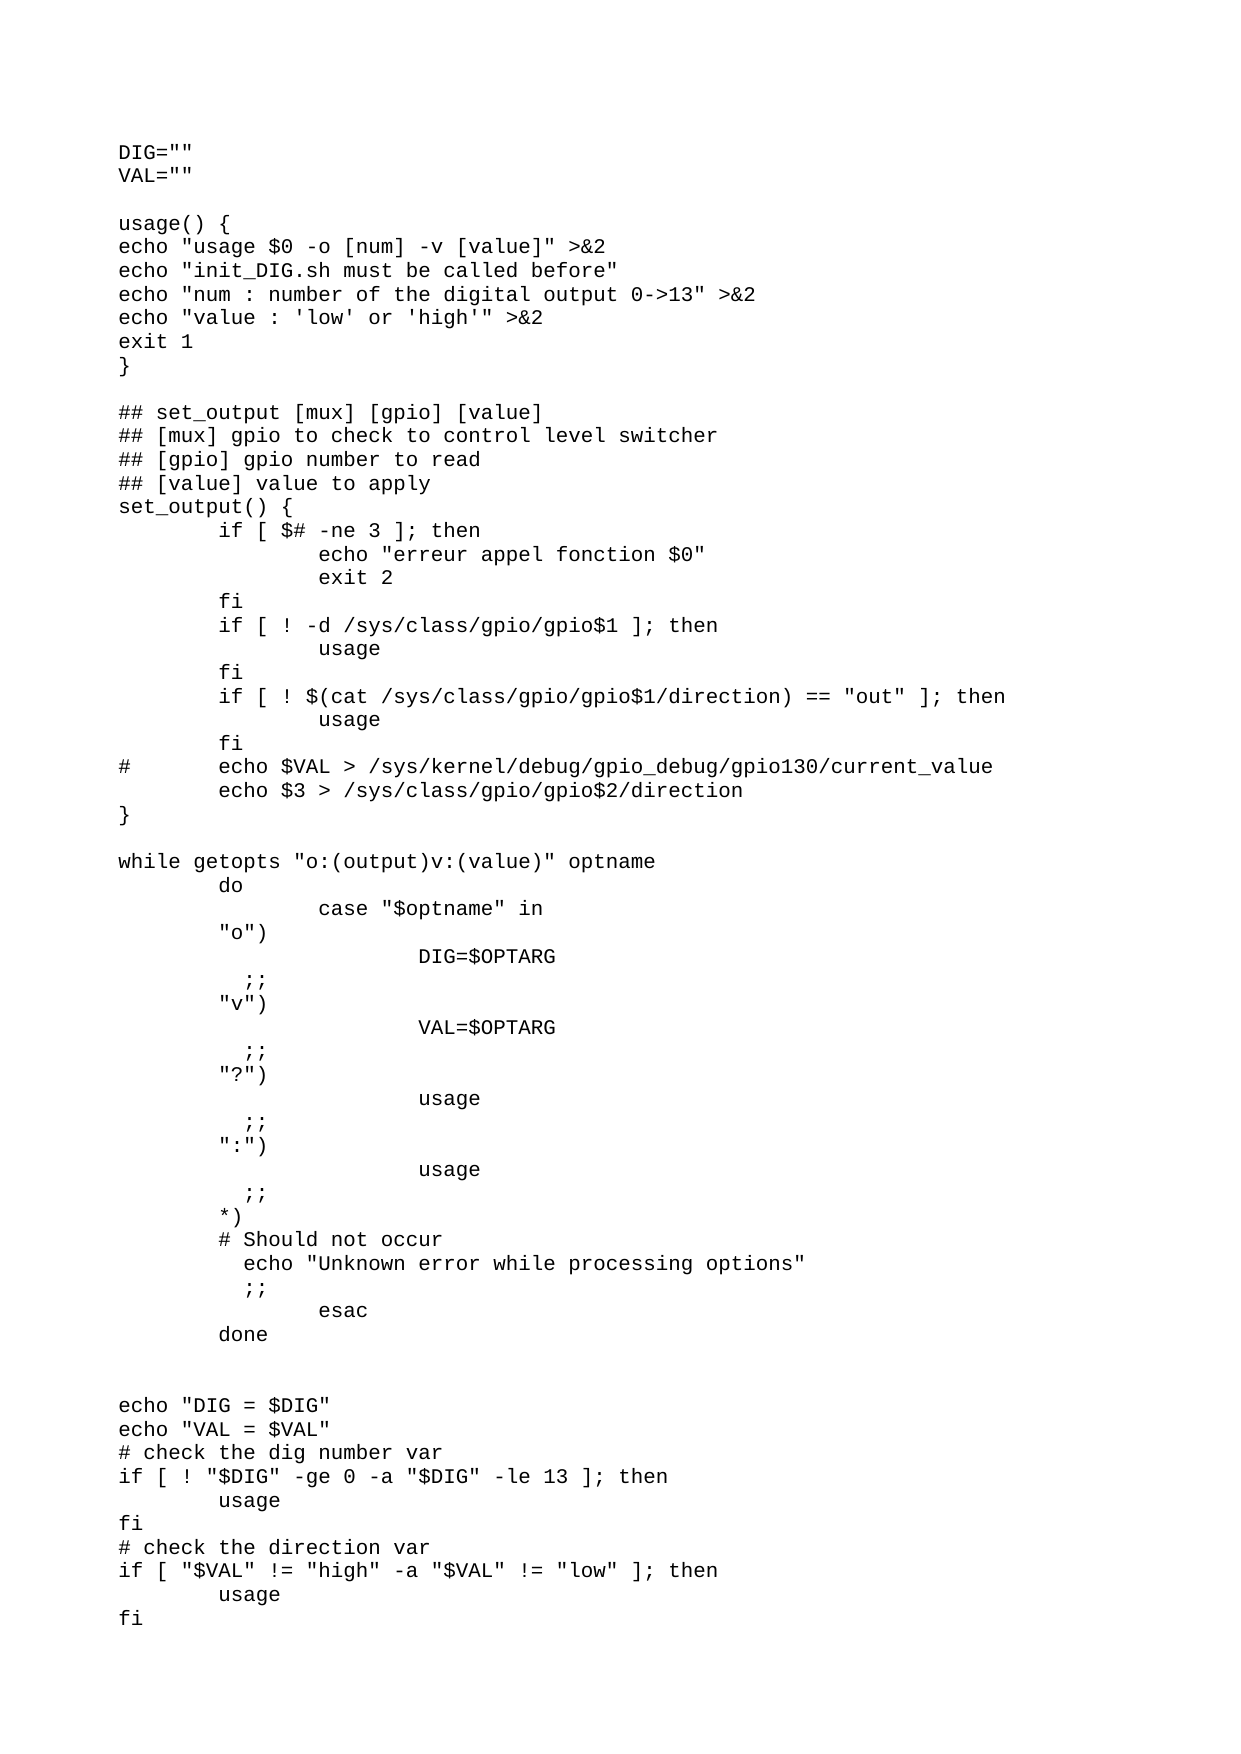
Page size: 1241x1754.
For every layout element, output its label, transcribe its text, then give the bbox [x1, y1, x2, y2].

text # check the direction var [118, 1537, 1122, 1561]
text ;; [118, 1111, 1122, 1135]
text *) [118, 1206, 1122, 1229]
text echo "value : 'low' or 'high'" >&2 [118, 307, 1122, 331]
text done [118, 1324, 1122, 1348]
text usage [118, 1088, 1122, 1111]
text # echo $VAL > /sys/kernel/debug/gpio_debug/gpio130/current_value [118, 757, 1122, 780]
text } [118, 804, 1122, 827]
text exit 1 [118, 331, 1122, 354]
text fi [118, 1513, 1122, 1537]
text echo "VAL = $VAL" [118, 1419, 1122, 1442]
text VAL="" [118, 165, 1122, 189]
text ":") [118, 1135, 1122, 1158]
text echo "Unknown error while processing options" [118, 1253, 1122, 1277]
text echo $3 > /sys/class/gpio/gpio$2/direction [118, 780, 1122, 804]
text if [ ! -d /sys/class/gpio/gpio$1 ]; then [118, 615, 1122, 638]
text ;; [118, 1182, 1122, 1206]
text "o") [118, 922, 1122, 946]
text usage [118, 1584, 1122, 1608]
text VAL=$OPTARG [118, 1017, 1122, 1040]
text echo "erreur appel fonction $0" [118, 544, 1122, 567]
text if [ "$VAL" != "high" -a "$VAL" != "low" ]; then [118, 1561, 1122, 1584]
text # check the dig number var [118, 1442, 1122, 1466]
text echo "init_DIG.sh must be called before" [118, 260, 1122, 284]
text fi [118, 591, 1122, 615]
text } [118, 354, 1122, 378]
text # Should not occur [118, 1229, 1122, 1253]
text usage [118, 1489, 1122, 1513]
text if [ ! "$DIG" -ge 0 -a "$DIG" -le 13 ]; then [118, 1466, 1122, 1489]
text "v") [118, 993, 1122, 1017]
text ## set_output [mux] [gpio] [value] [118, 402, 1122, 426]
text usage [118, 1158, 1122, 1182]
text echo "usage $0 -o [num] -v [value]" >&2 [118, 236, 1122, 260]
text ;; [118, 1277, 1122, 1300]
text esac [118, 1300, 1122, 1324]
text usage() { [118, 213, 1122, 236]
text ## [gpio] gpio number to read [118, 449, 1122, 473]
text while getopts "o:(output)v:(value)" optname [118, 851, 1122, 875]
text do [118, 875, 1122, 898]
text fi [118, 733, 1122, 757]
text echo "num : number of the digital output 0->13" >&2 [118, 284, 1122, 307]
text set_output() { [118, 496, 1122, 520]
text ## [value] value to apply [118, 473, 1122, 496]
text if [ $# -ne 3 ]; then [118, 520, 1122, 544]
text case "$optname" in [118, 898, 1122, 922]
text fi [118, 662, 1122, 686]
text usage [118, 638, 1122, 662]
text echo "DIG = $DIG" [118, 1395, 1122, 1419]
text "?") [118, 1064, 1122, 1088]
text fi [118, 1608, 1122, 1631]
text if [ ! $(cat /sys/class/gpio/gpio$1/direction) == "out" ]; then [118, 686, 1122, 709]
text DIG=$OPTARG [118, 946, 1122, 969]
text usage [118, 709, 1122, 733]
text DIG="" [118, 142, 1122, 165]
text ## [mux] gpio to check to control level switcher [118, 426, 1122, 449]
text ;; [118, 1040, 1122, 1064]
text exit 2 [118, 567, 1122, 591]
text ;; [118, 969, 1122, 993]
